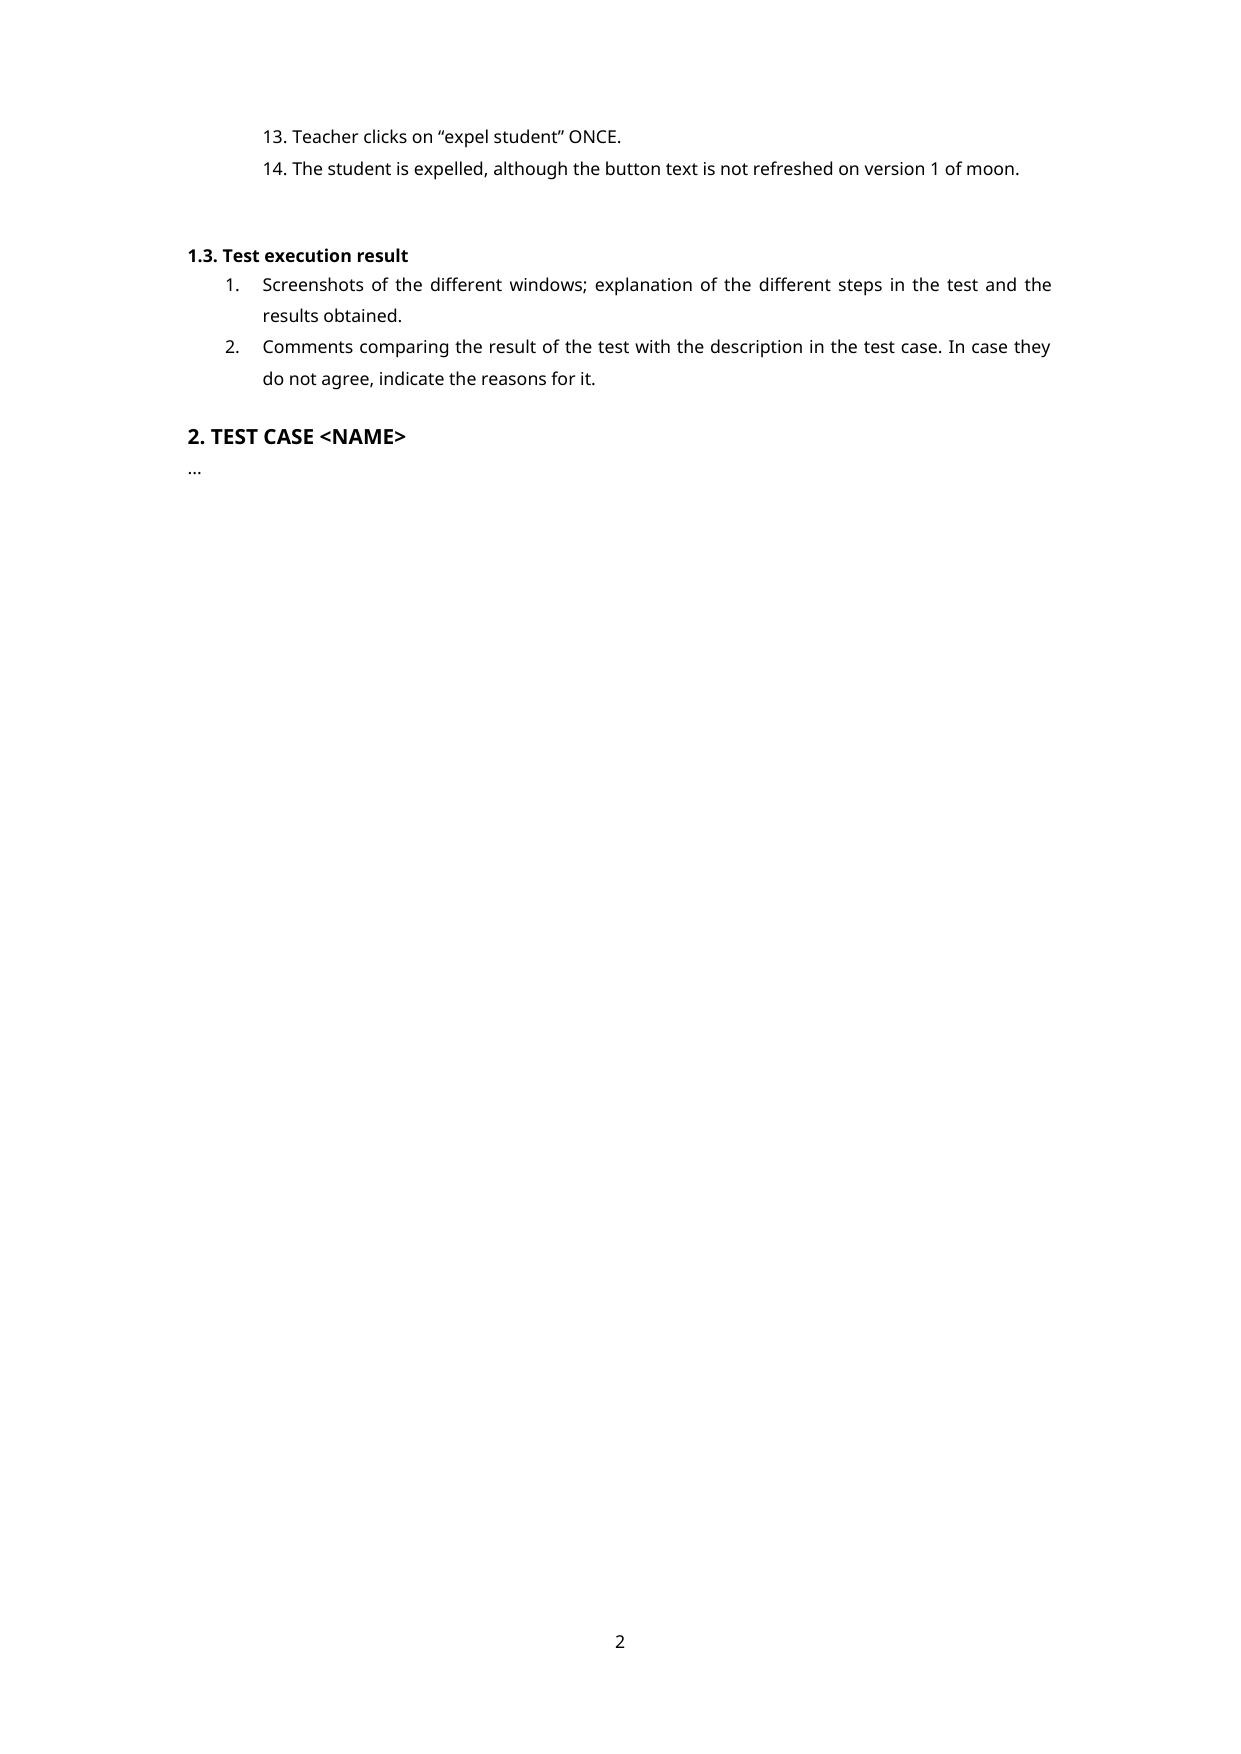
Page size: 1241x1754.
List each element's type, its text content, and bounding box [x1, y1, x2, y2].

subtitle 1.3. Test execution result [187, 244, 1053, 268]
text 14. The student is expelled, although the button text is not refreshed on version 1 of moon. [187, 156, 1053, 180]
text 13. Teacher clicks on “expel student” ONCE. [187, 125, 1053, 149]
list Screenshots of the different windows; explanation of the different steps in the test and the results obtained. [225, 272, 1053, 328]
text ... [187, 455, 1053, 479]
subtitle 2. TEST CASE <NAME> [187, 422, 1053, 451]
list Comments comparing the result of the test with the description in the test case. In case they do not agree, indicate the reasons for it. [225, 335, 1053, 390]
